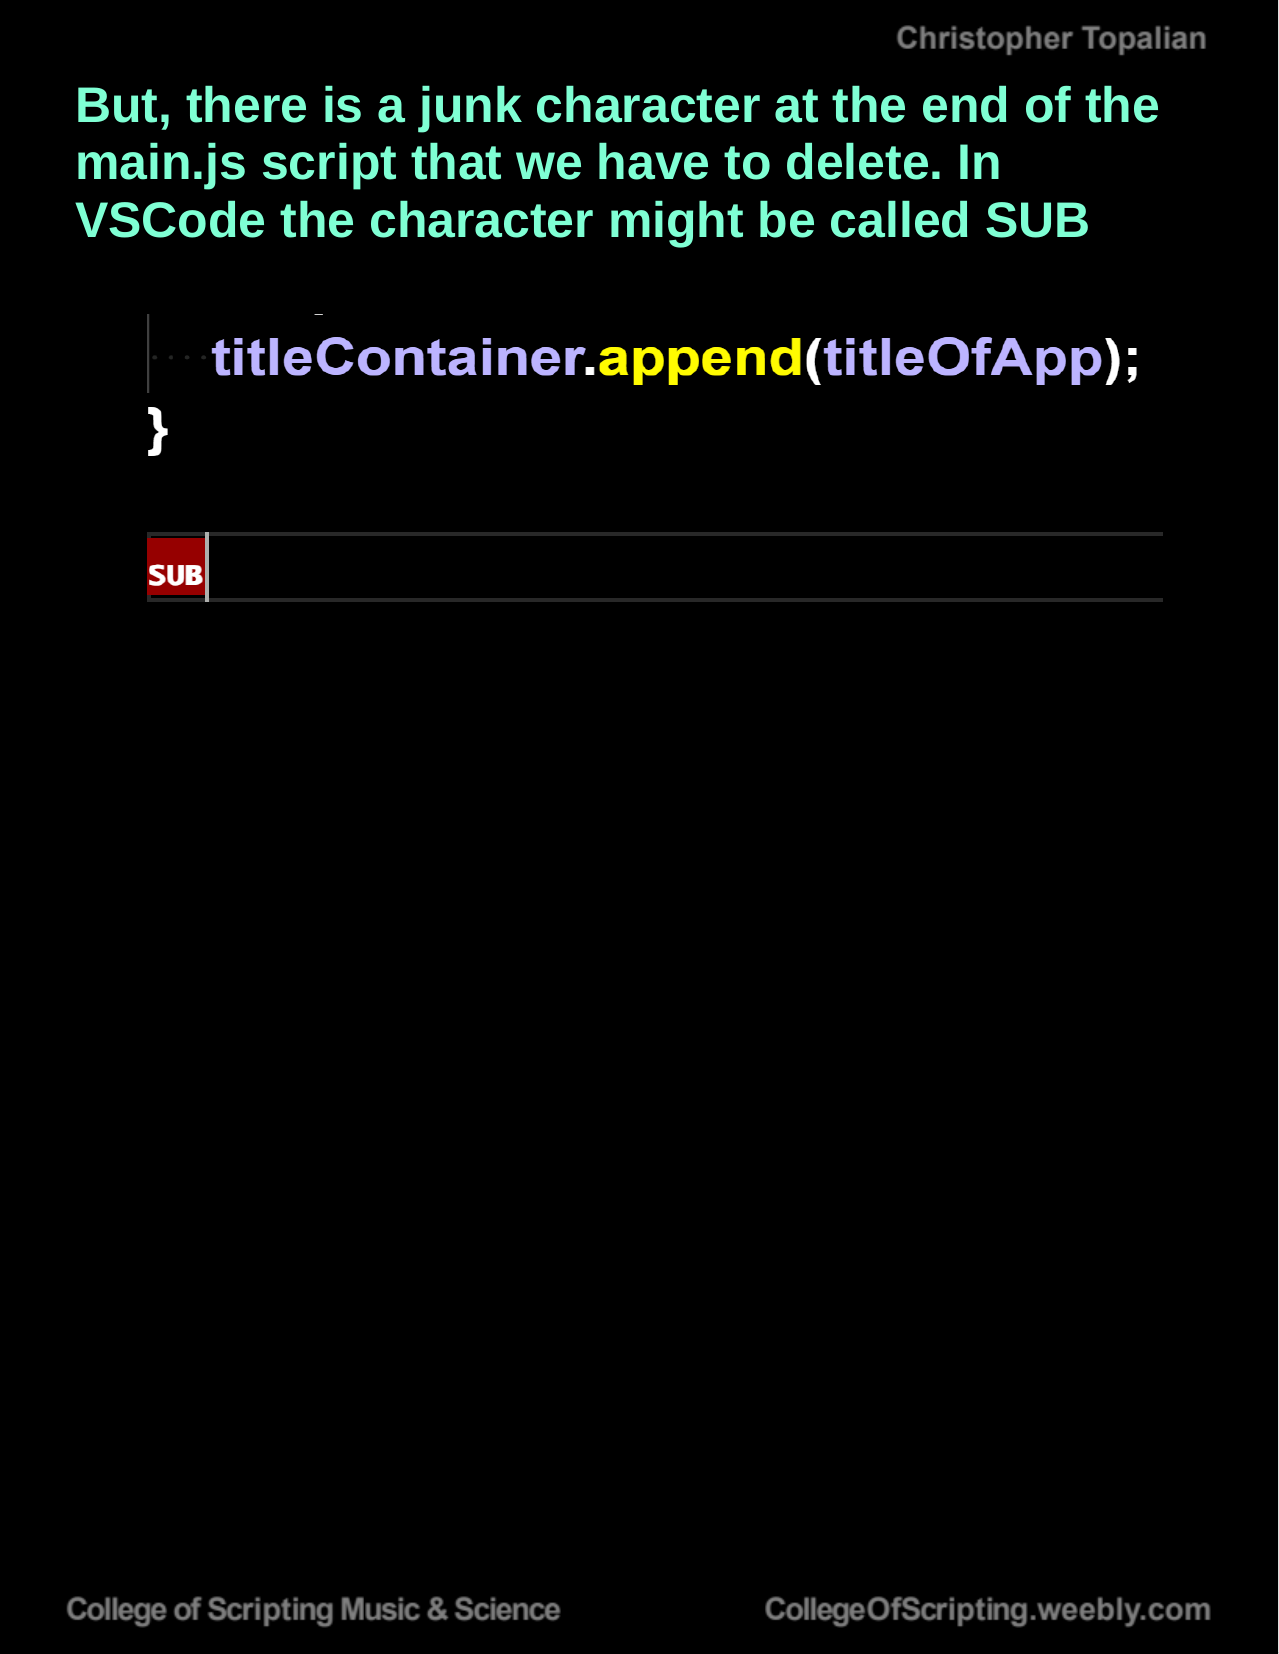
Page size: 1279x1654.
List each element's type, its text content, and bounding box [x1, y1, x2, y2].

text But, there is a junk character at the end of the main.js script that we have to delete. In VSCode the character might be called SUB [75, 75, 1203, 247]
picture [115, 314, 1163, 627]
